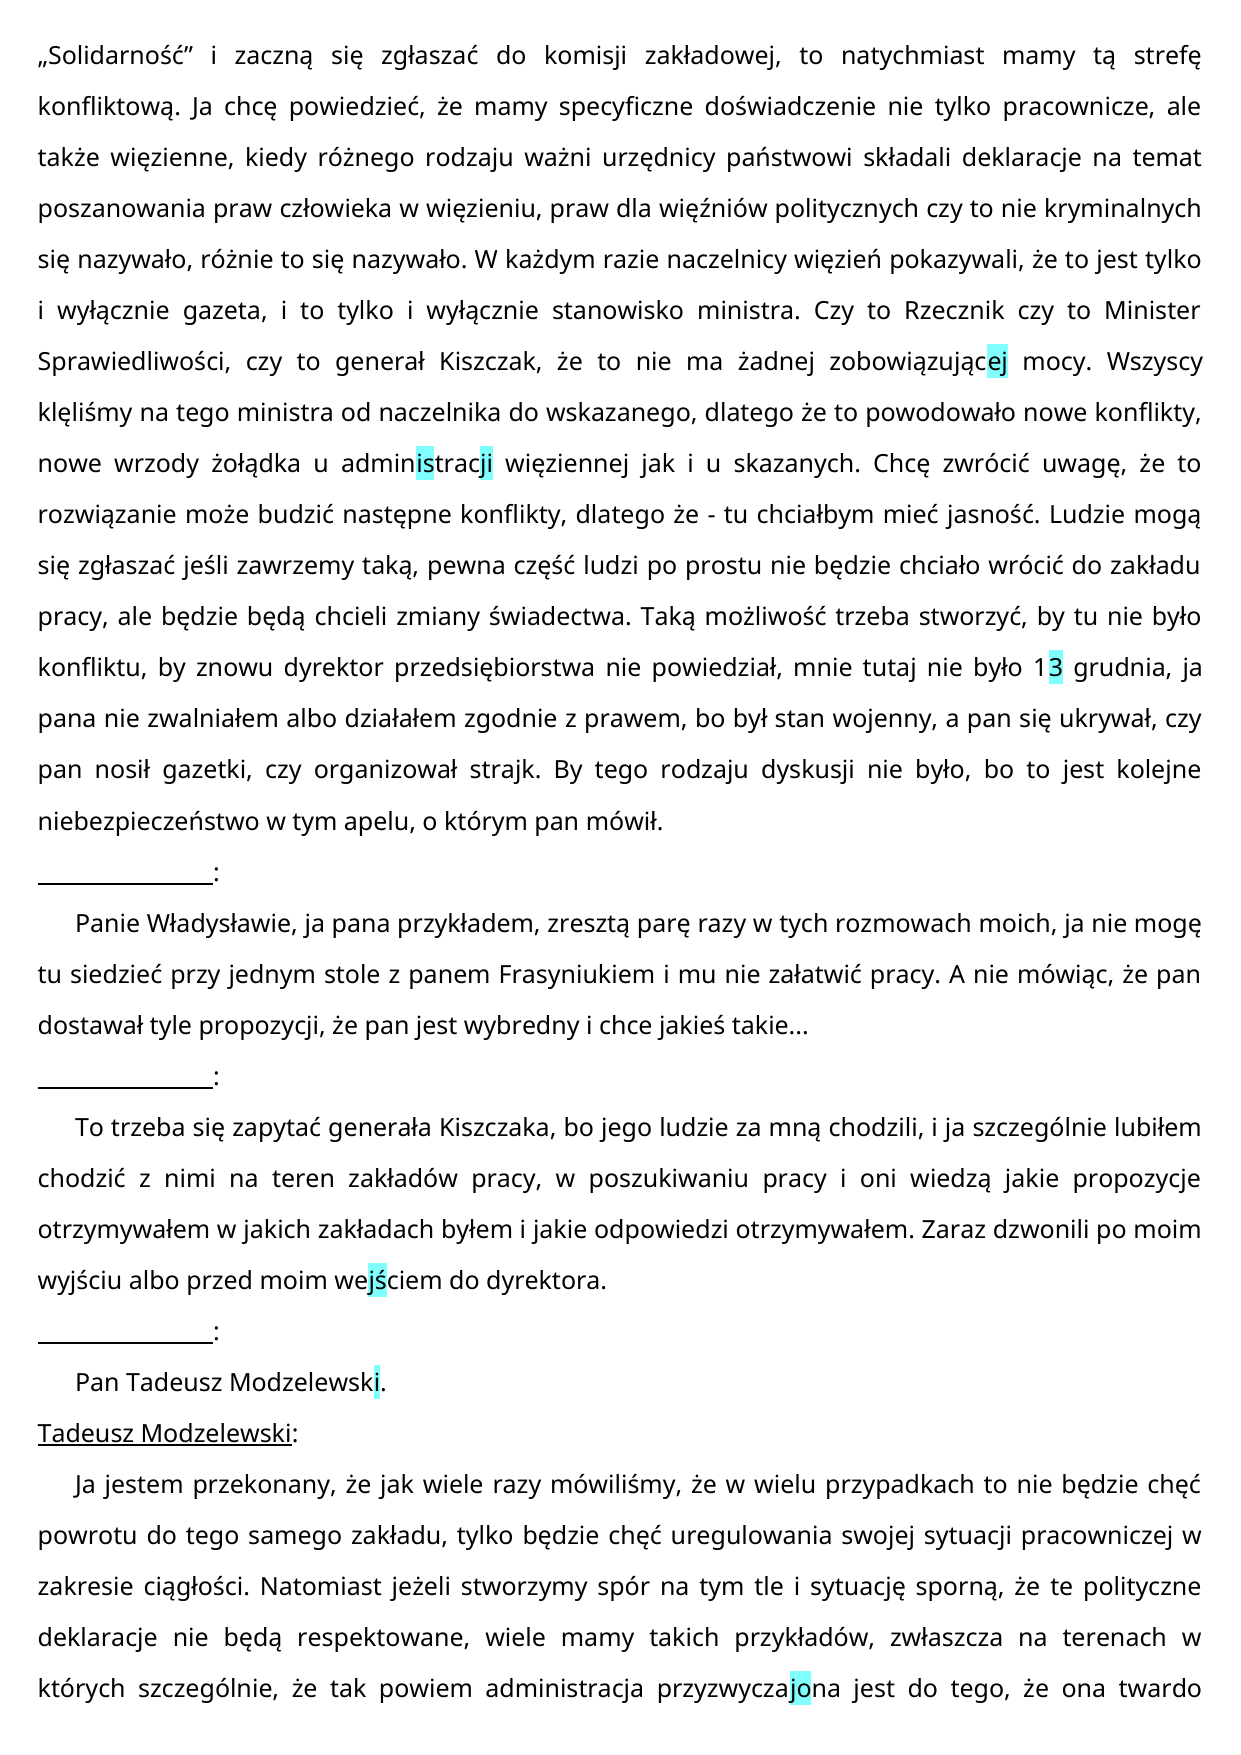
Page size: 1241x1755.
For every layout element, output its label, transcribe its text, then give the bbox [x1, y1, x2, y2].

text : [37, 1058, 1203, 1092]
text Ja jestem przekonany, że jak wiele razy mówiliśmy, że w wielu przypadkach to nie będzie chęć powrotu do tego samego zakładu, tylko będzie chęć uregulowania swojej sytuacji pracowniczej w zakresie ciągłości. Natomiast jeżeli stworzymy spór na tym tle i sytuację sporną, że te polityczne deklaracje nie będą respektowane, wiele mamy takich przykładów, zwłaszcza na terenach w których szczególnie, że tak powiem administracja przyzwyczajona jest do tego, że ona twardo [37, 1467, 1203, 1705]
text Tadeusz Modzelewski: [37, 1416, 1203, 1450]
text : [37, 1313, 1203, 1348]
text To trzeba się zapytać generała Kiszczaka, bo jego ludzie za mną chodzili, i ja szczególnie lubiłem chodzić z nimi na teren zakładów pracy, w poszukiwaniu pracy i oni wiedzą jakie propozycje otrzymywałem w jakich zakładach byłem i jakie odpowiedzi otrzymywałem. Zaraz dzwonili po moim wyjściu albo przed moim wejściem do dyrektora. [37, 1109, 1203, 1297]
text Panie Władysławie, ja pana przykładem, zresztą parę razy w tych rozmowach moich, ja nie mogę tu siedzieć przy jednym stole z panem Frasyniukiem i mu nie załatwić pracy. A nie mówiąc, że pan dostawał tyle propozycji, że pan jest wybredny i chce jakieś takie... [37, 905, 1203, 1041]
text Pan Tadeusz Modzelewski. [37, 1364, 1203, 1399]
text : [37, 854, 1203, 888]
text „Solidarność” i zaczną się zgłaszać do komisji zakładowej, to natychmiast mamy tą strefę konfliktową. Ja chcę powiedzieć, że mamy specyficzne doświadczenie nie tylko pracownicze, ale także więzienne, kiedy różnego rodzaju ważni urzędnicy państwowi składali deklaracje na temat poszanowania praw człowieka w więzieniu, praw dla więźniów politycznych czy to nie kryminalnych się nazywało, różnie to się nazywało. W każdym razie naczelnicy więzień pokazywali, że to jest tylko i wyłącznie gazeta, i to tylko i wyłącznie stanowisko ministra. Czy to Rzecznik czy to Minister Sprawiedliwości, czy to generał Kiszczak, że to nie ma żadnej zobowiązującej mocy. Wszyscy klęliśmy na tego ministra od naczelnika do wskazanego, dlatego że to powodowało nowe konflikty, nowe wrzody żołądka u administracji więziennej jak i u skazanych. Chcę zwrócić uwagę, że to rozwiązanie może budzić następne konflikty, dlatego że - tu chciałbym mieć jasność. Ludzie mogą się zgłaszać jeśli zawrzemy taką, pewna część ludzi po prostu nie będzie chciało wrócić do zakładu pracy, ale będzie będą chcieli zmiany świadectwa. Taką możliwość trzeba stworzyć, by tu nie było konfliktu, by znowu dyrektor przedsiębiorstwa nie powiedział, mnie tutaj nie było 13 grudnia, ja pana nie zwalniałem albo działałem zgodnie z prawem, bo był stan wojenny, a pan się ukrywał, czy pan nosił gazetki, czy organizował strajk. By tego rodzaju dyskusji nie było, bo to jest kolejne niebezpieczeństwo w tym apelu, o którym pan mówił. [37, 37, 1203, 837]
